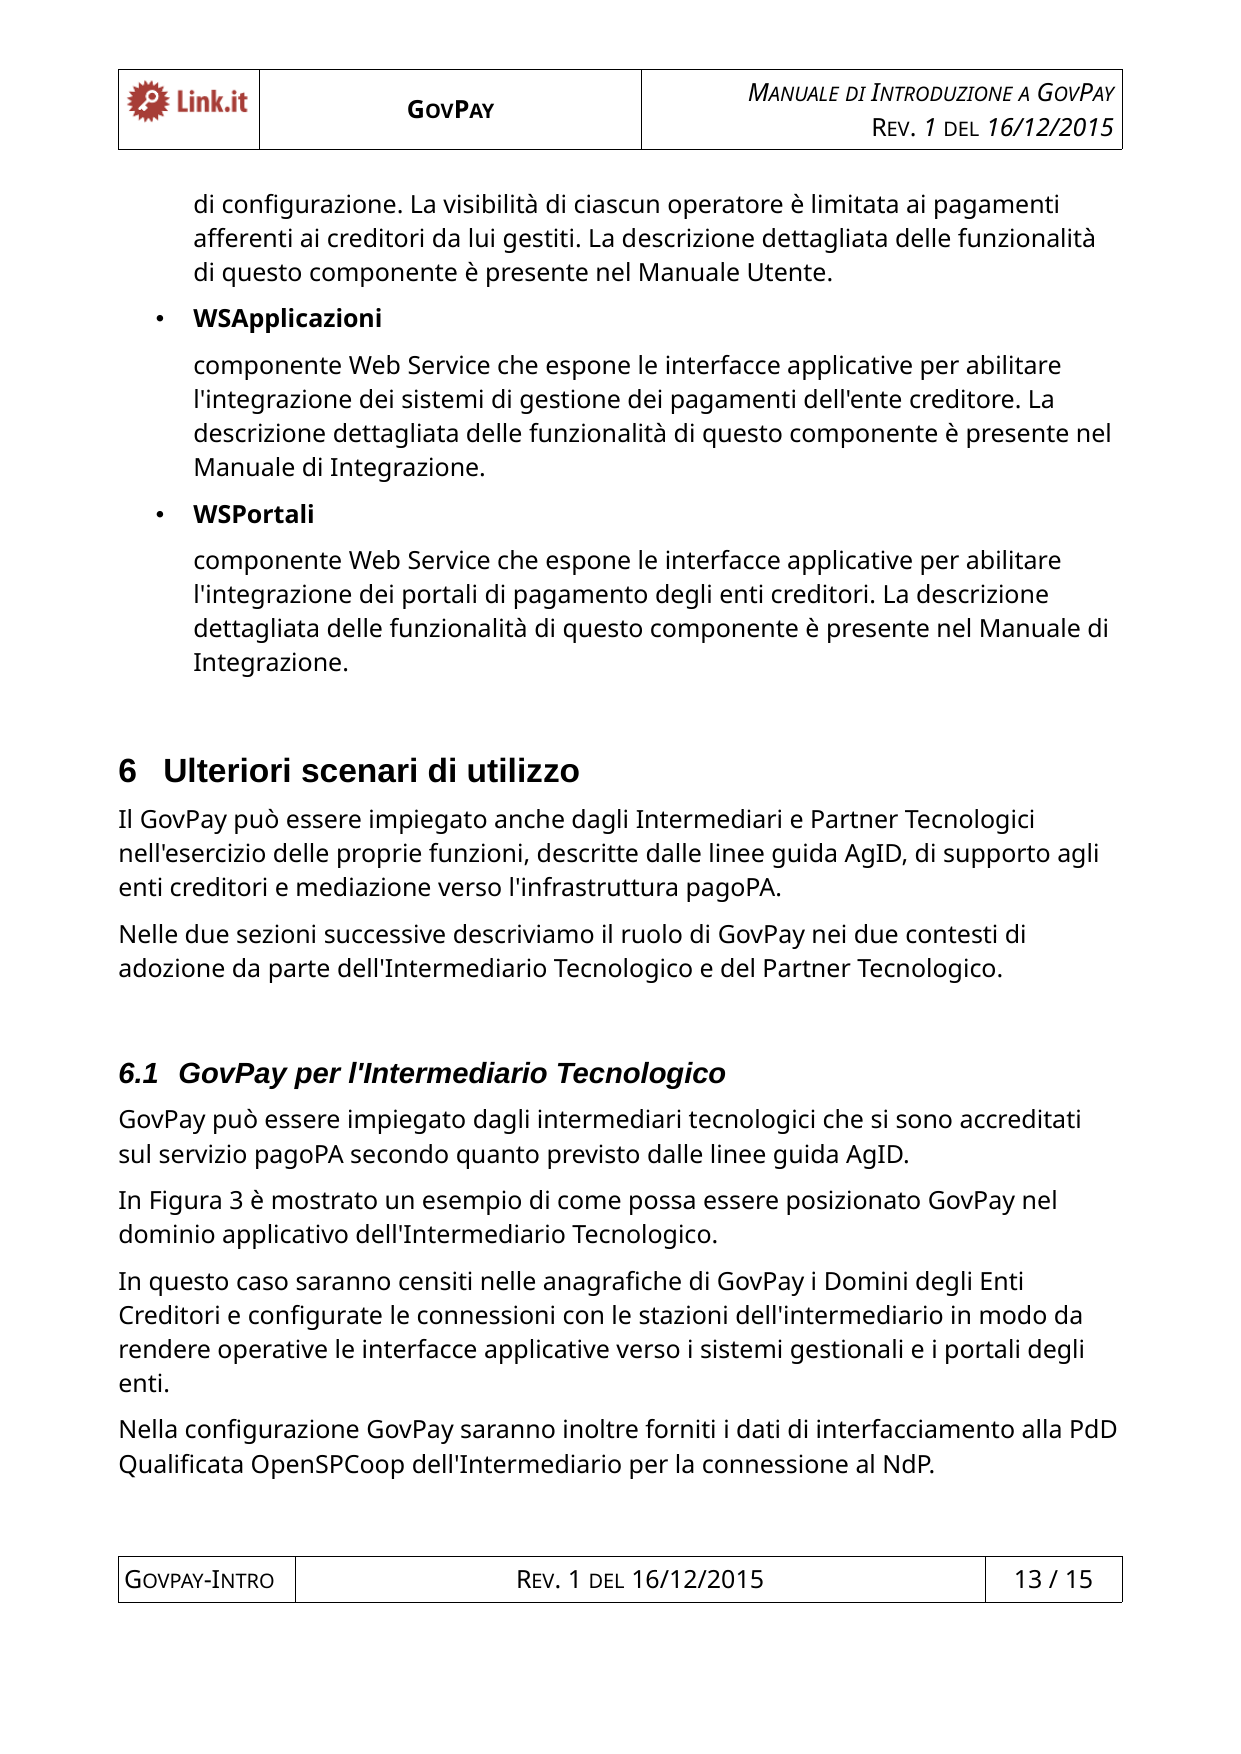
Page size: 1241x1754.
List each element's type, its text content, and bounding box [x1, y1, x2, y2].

text GovPay può essere impiegato dagli intermediari tecnologici che si sono accreditati sul servizio pagoPA secondo quanto previsto dalle linee guida AgID. [118, 1102, 1122, 1170]
text In Figura 3 è mostrato un esempio di come possa essere posizionato GovPay nel dominio applicativo dell'Intermediario Tecnologico. [118, 1183, 1122, 1251]
text Nelle due sezioni successive descriviamo il ruolo di GovPay nei due contesti di adozione da parte dell'Intermediario Tecnologico e del Partner Tecnologico. [118, 916, 1122, 984]
text In questo caso saranno censiti nelle anagrafiche di GovPay i Domini degli Enti Creditori e configurate le connessioni con le stazioni dell'intermediario in modo da rendere operative le interfacce applicative verso i sistemi gestionali e i portali degli enti. [118, 1263, 1122, 1400]
list di configurazione. La visibilità di ciascun operatore è limitata ai pagamenti afferenti ai creditori da lui gestiti. La descrizione dettagliata delle funzionalità di questo componente è presente nel Manuale Utente. [156, 186, 1122, 288]
picture [123, 75, 254, 128]
text Il GovPay può essere impiegato anche dagli Intermediari e Partner Tecnologici nell'esercizio delle proprie funzioni, descritte dalle linee guida AgID, di supporto agli enti creditori e mediazione verso l'infrastruttura pagoPA. [118, 802, 1122, 904]
list WSPortali [156, 496, 1122, 530]
subtitle GovPay per l'Intermediario Tecnologico [118, 1056, 1122, 1090]
list WSApplicazioni [156, 301, 1122, 335]
text Nella configurazione GovPay saranno inoltre forniti i dati di interfacciamento alla PdD Qualificata OpenSPCoop dell'Intermediario per la connessione al NdP. [118, 1412, 1122, 1480]
subtitle Ulteriori scenari di utilizzo [118, 751, 1122, 789]
list componente Web Service che espone le interfacce applicative per abilitare l'integrazione dei sistemi di gestione dei pagamenti dell'ente creditore. La descrizione dettagliata delle funzionalità di questo componente è presente nel Manuale di Integrazione. [156, 347, 1122, 484]
list componente Web Service che espone le interfacce applicative per abilitare l'integrazione dei portali di pagamento degli enti creditori. La descrizione dettagliata delle funzionalità di questo componente è presente nel Manuale di Integrazione. [156, 543, 1122, 679]
